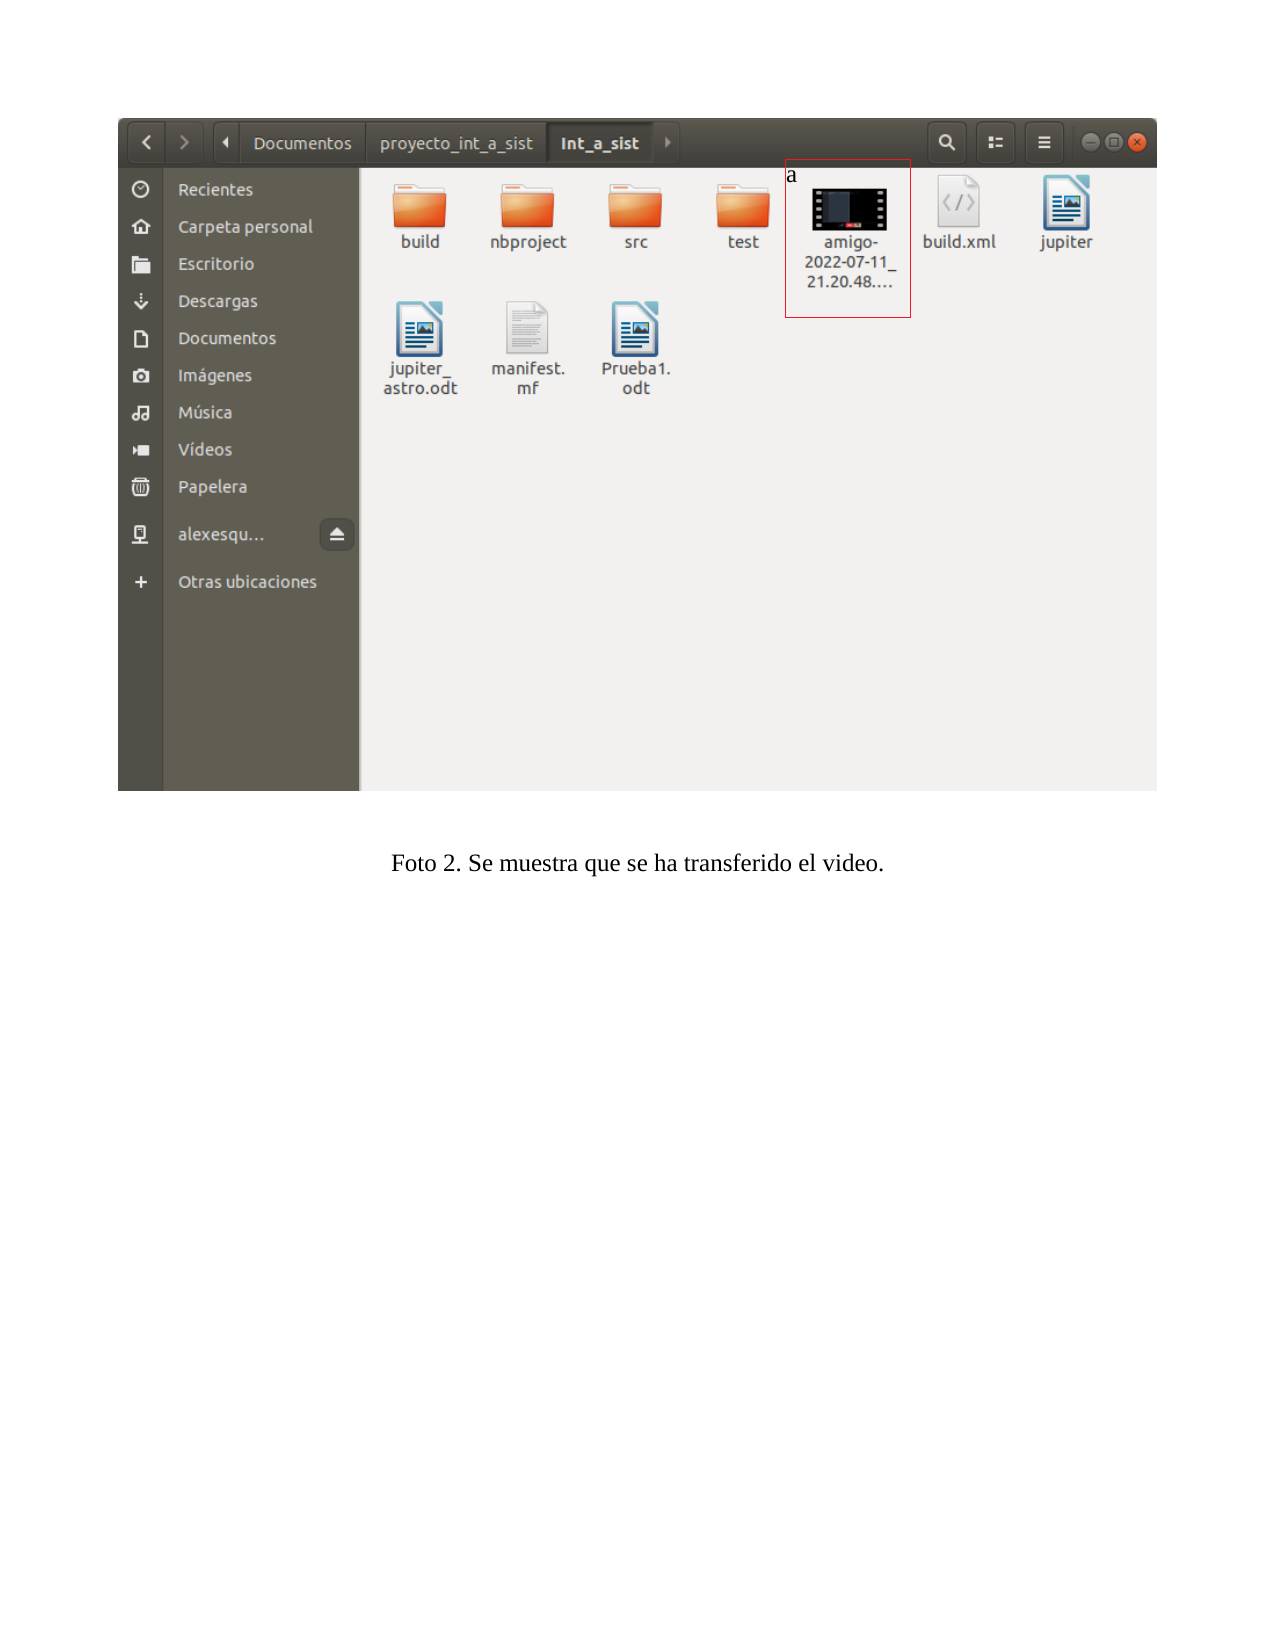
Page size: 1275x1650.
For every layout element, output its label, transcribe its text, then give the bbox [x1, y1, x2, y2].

picture [118, 118, 1157, 791]
text Foto 2. Se muestra que se ha transferido el video. [118, 848, 1157, 877]
